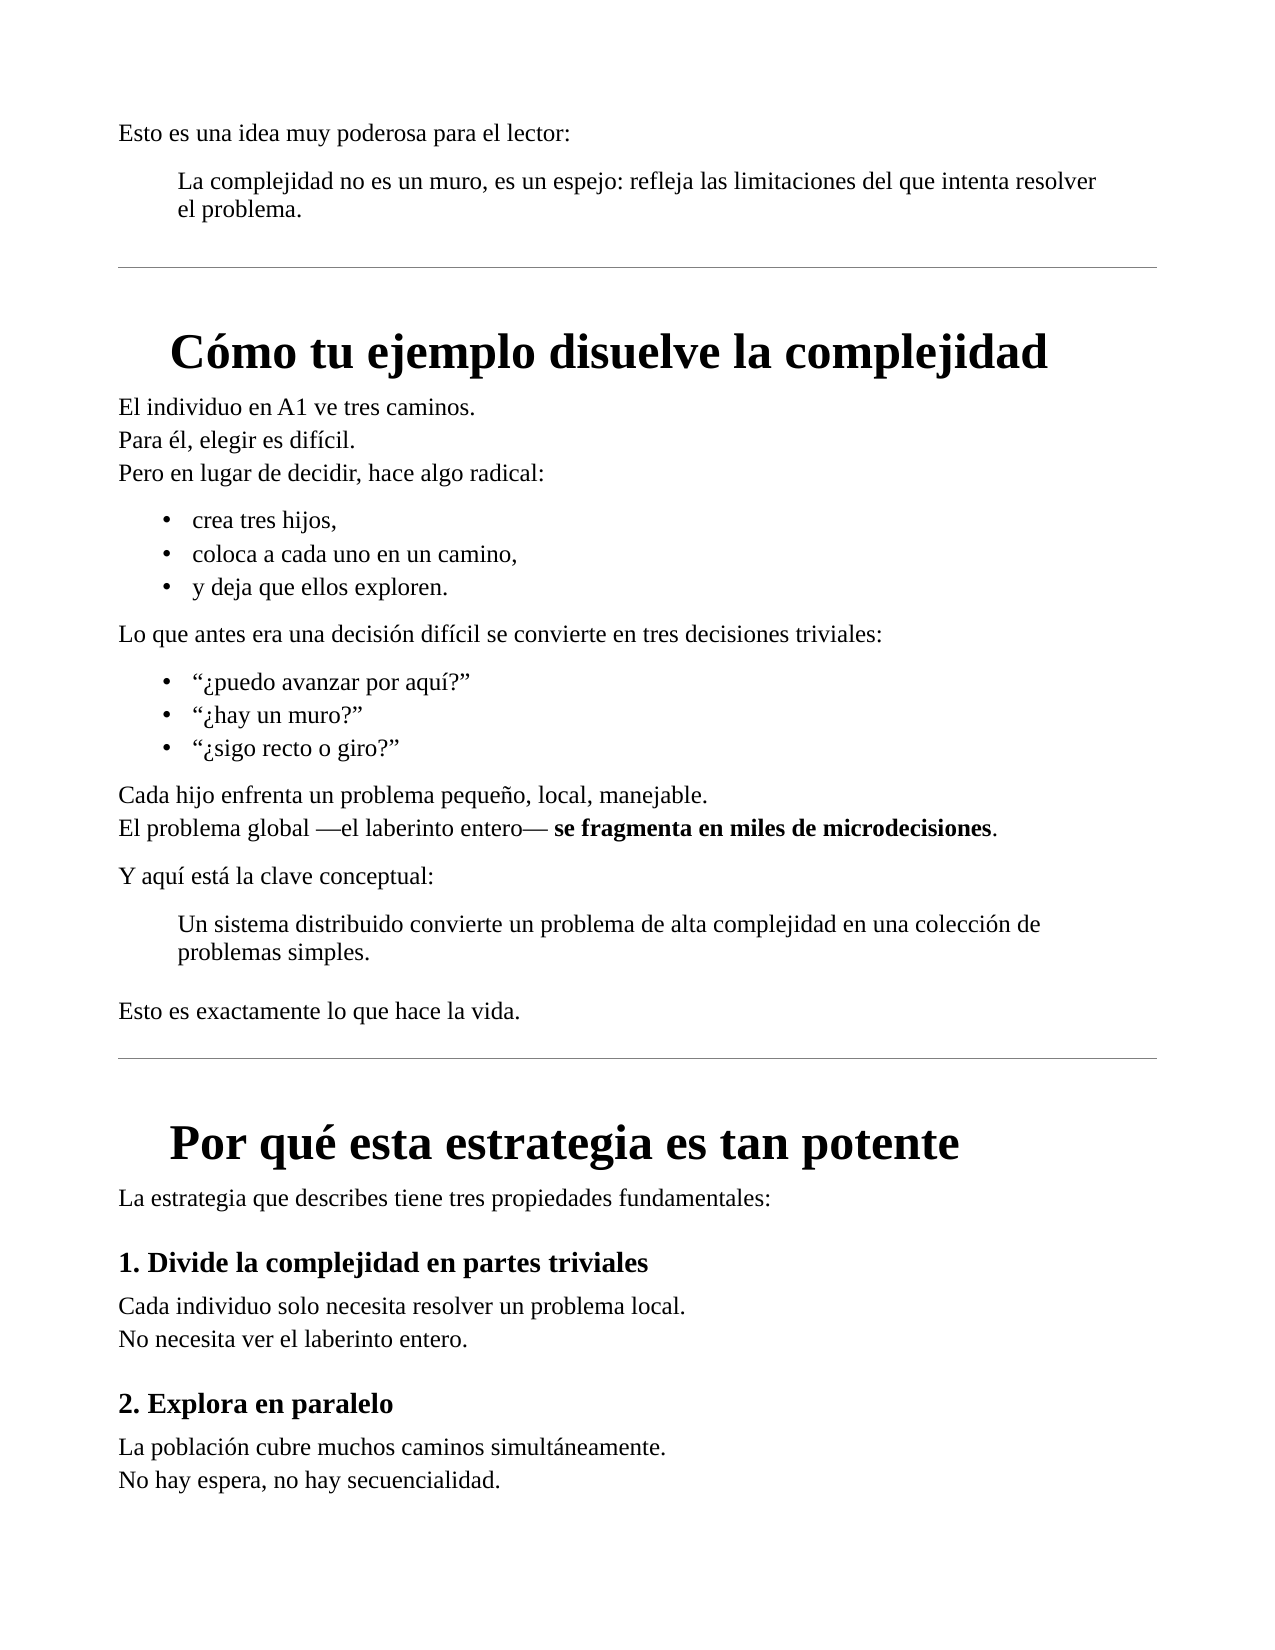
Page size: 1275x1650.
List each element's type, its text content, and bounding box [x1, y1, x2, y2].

list “¿sigo recto o giro?” [162, 733, 1157, 762]
text Y aquí está la clave conceptual: [118, 861, 1157, 890]
text La estrategia que describes tiene tres propiedades fundamentales: [118, 1183, 1157, 1211]
text La complejidad no es un muro, es un espejo: refleja las limitaciones del que intenta resolver el problema. [177, 166, 1098, 223]
subtitle 🧩 Cómo tu ejemplo disuelve la complejidad [118, 322, 1157, 379]
text El individuo en A1 ve tres caminos. Para él, elegir es difícil. Pero en lugar de decidir, hace algo radical: [118, 392, 1157, 487]
text Lo que antes era una decisión difícil se convierte en tres decisiones triviales: [118, 619, 1157, 648]
text Cada hijo enfrenta un problema pequeño, local, manejable. El problema global —el laberinto entero— se fragmenta en miles de microdecisiones. [118, 781, 1157, 842]
subtitle 1. Divide la complejidad en partes triviales [118, 1245, 1157, 1278]
subtitle 2. Explora en paralelo [118, 1386, 1157, 1419]
text Esto es una idea muy poderosa para el lector: [118, 118, 1157, 147]
text La población cubre muchos caminos simultáneamente. No hay espera, no hay secuencialidad. [118, 1432, 1157, 1494]
text Un sistema distribuido convierte un problema de alta complejidad en una colección de problemas simples. [177, 909, 1098, 966]
text Esto es exactamente lo que hace la vida. [118, 996, 1157, 1024]
subtitle 🧠 Por qué esta estrategia es tan potente [118, 1113, 1157, 1170]
list y deja que ellos exploren. [162, 572, 1157, 600]
list “¿hay un muro?” [162, 700, 1157, 729]
list “¿puedo avanzar por aquí?” [162, 667, 1157, 696]
list crea tres hijos, [162, 506, 1157, 534]
text Cada individuo solo necesita resolver un problema local. No necesita ver el laberinto entero. [118, 1291, 1157, 1353]
list coloca a cada uno en un camino, [162, 539, 1157, 567]
